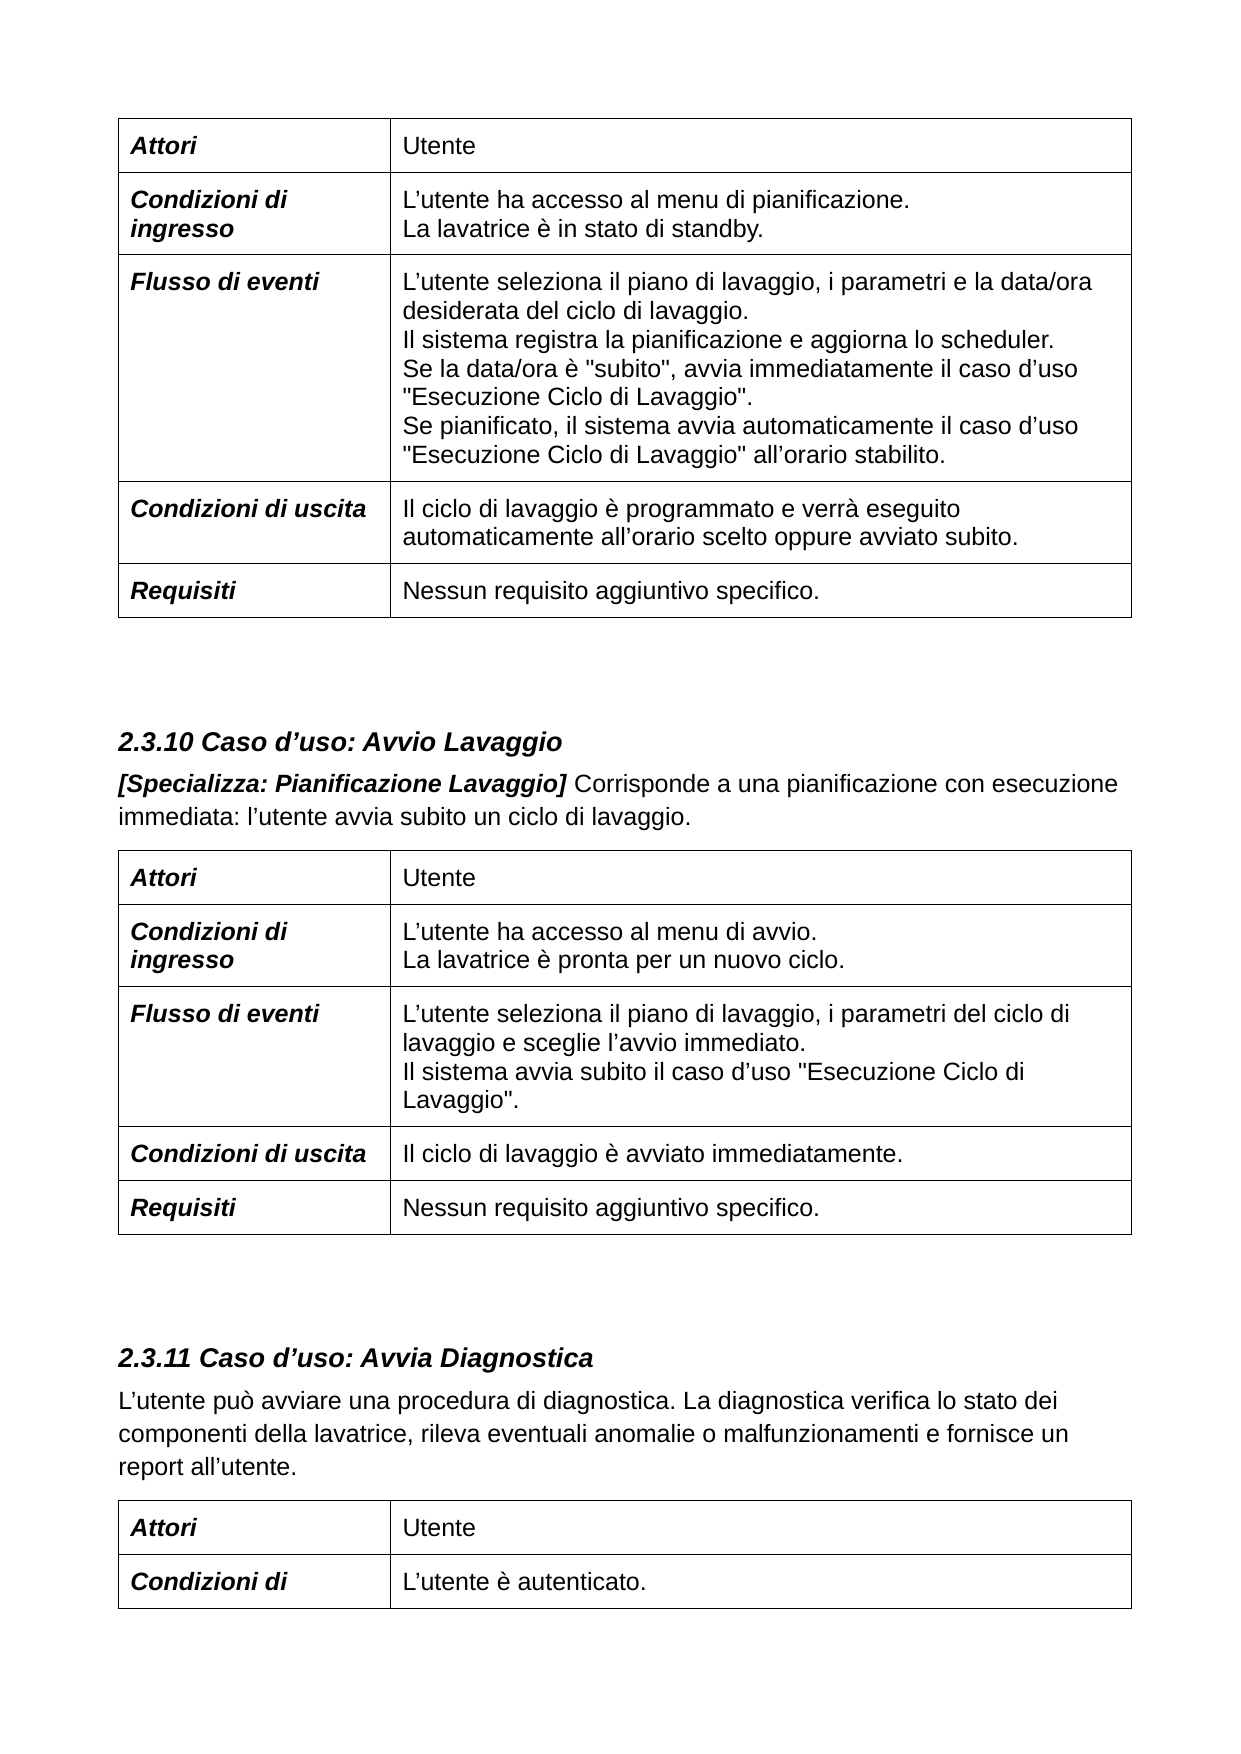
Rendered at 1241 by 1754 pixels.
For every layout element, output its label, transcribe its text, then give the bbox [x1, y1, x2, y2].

table_cell Requisiti [119, 1181, 390, 1234]
table_cell L’utente seleziona il piano di lavaggio, i parametri del ciclo di lavaggio e sceglie l’avvio immediato. Il sistema avvia subito il caso d’uso "Esecuzione Ciclo di Lavaggio". [391, 987, 1131, 1126]
table_cell Condizioni di ingresso [119, 173, 390, 254]
table_cell Nessun requisito aggiuntivo specifico. [391, 564, 1131, 617]
table_header Utente [391, 851, 1131, 904]
table_header Attori [119, 119, 390, 172]
table_header Utente [391, 119, 1131, 172]
table_cell Nessun requisito aggiuntivo specifico. [391, 1181, 1131, 1234]
table_cell Requisiti [119, 564, 390, 617]
table_cell Condizioni di uscita [119, 482, 390, 563]
table_cell Condizioni di [119, 1555, 390, 1607]
table_cell L’utente è autenticato. [391, 1555, 1131, 1607]
table_header Attori [119, 851, 390, 904]
table_header Attori [119, 1501, 390, 1554]
text [Specializza: Pianificazione Lavaggio] Corrisponde a una pianificazione con esecuzione immediata: l’utente avvia subito un ciclo di lavaggio. [118, 769, 1122, 831]
text L’utente può avviare una procedura di diagnostica. La diagnostica verifica lo stato dei componenti della lavatrice, rileva eventuali anomalie o malfunzionamenti e fornisce un report all’utente. [118, 1386, 1122, 1481]
table_cell Condizioni di ingresso [119, 905, 390, 986]
table_header Utente [391, 1501, 1131, 1554]
table_cell Il ciclo di lavaggio è avviato immediatamente. [391, 1127, 1131, 1180]
subtitle 2.3.10 Caso d’uso: Avvio Lavaggio [118, 726, 1122, 757]
table_cell L’utente ha accesso al menu di avvio. La lavatrice è pronta per un nuovo ciclo. [391, 905, 1131, 986]
table_cell L’utente ha accesso al menu di pianificazione. La lavatrice è in stato di standby. [391, 173, 1131, 254]
table_cell Il ciclo di lavaggio è programmato e verrà eseguito automaticamente all’orario scelto oppure avviato subito. [391, 482, 1131, 563]
table_cell Flusso di eventi [119, 987, 390, 1126]
table_cell Condizioni di uscita [119, 1127, 390, 1180]
table_cell Flusso di eventi [119, 255, 390, 481]
subtitle 2.3.11 Caso d’uso: Avvia Diagnostica [118, 1342, 1122, 1374]
table_cell L’utente seleziona il piano di lavaggio, i parametri e la data/ora desiderata del ciclo di lavaggio. Il sistema registra la pianificazione e aggiorna lo scheduler. Se la data/ora è "subito", avvia immediatamente il caso d’uso "Esecuzione Ciclo di Lavaggio". Se pianificato, il sistema avvia automaticamente il caso d’uso "Esecuzione Ciclo di Lavaggio" all’orario stabilito. [391, 255, 1131, 481]
